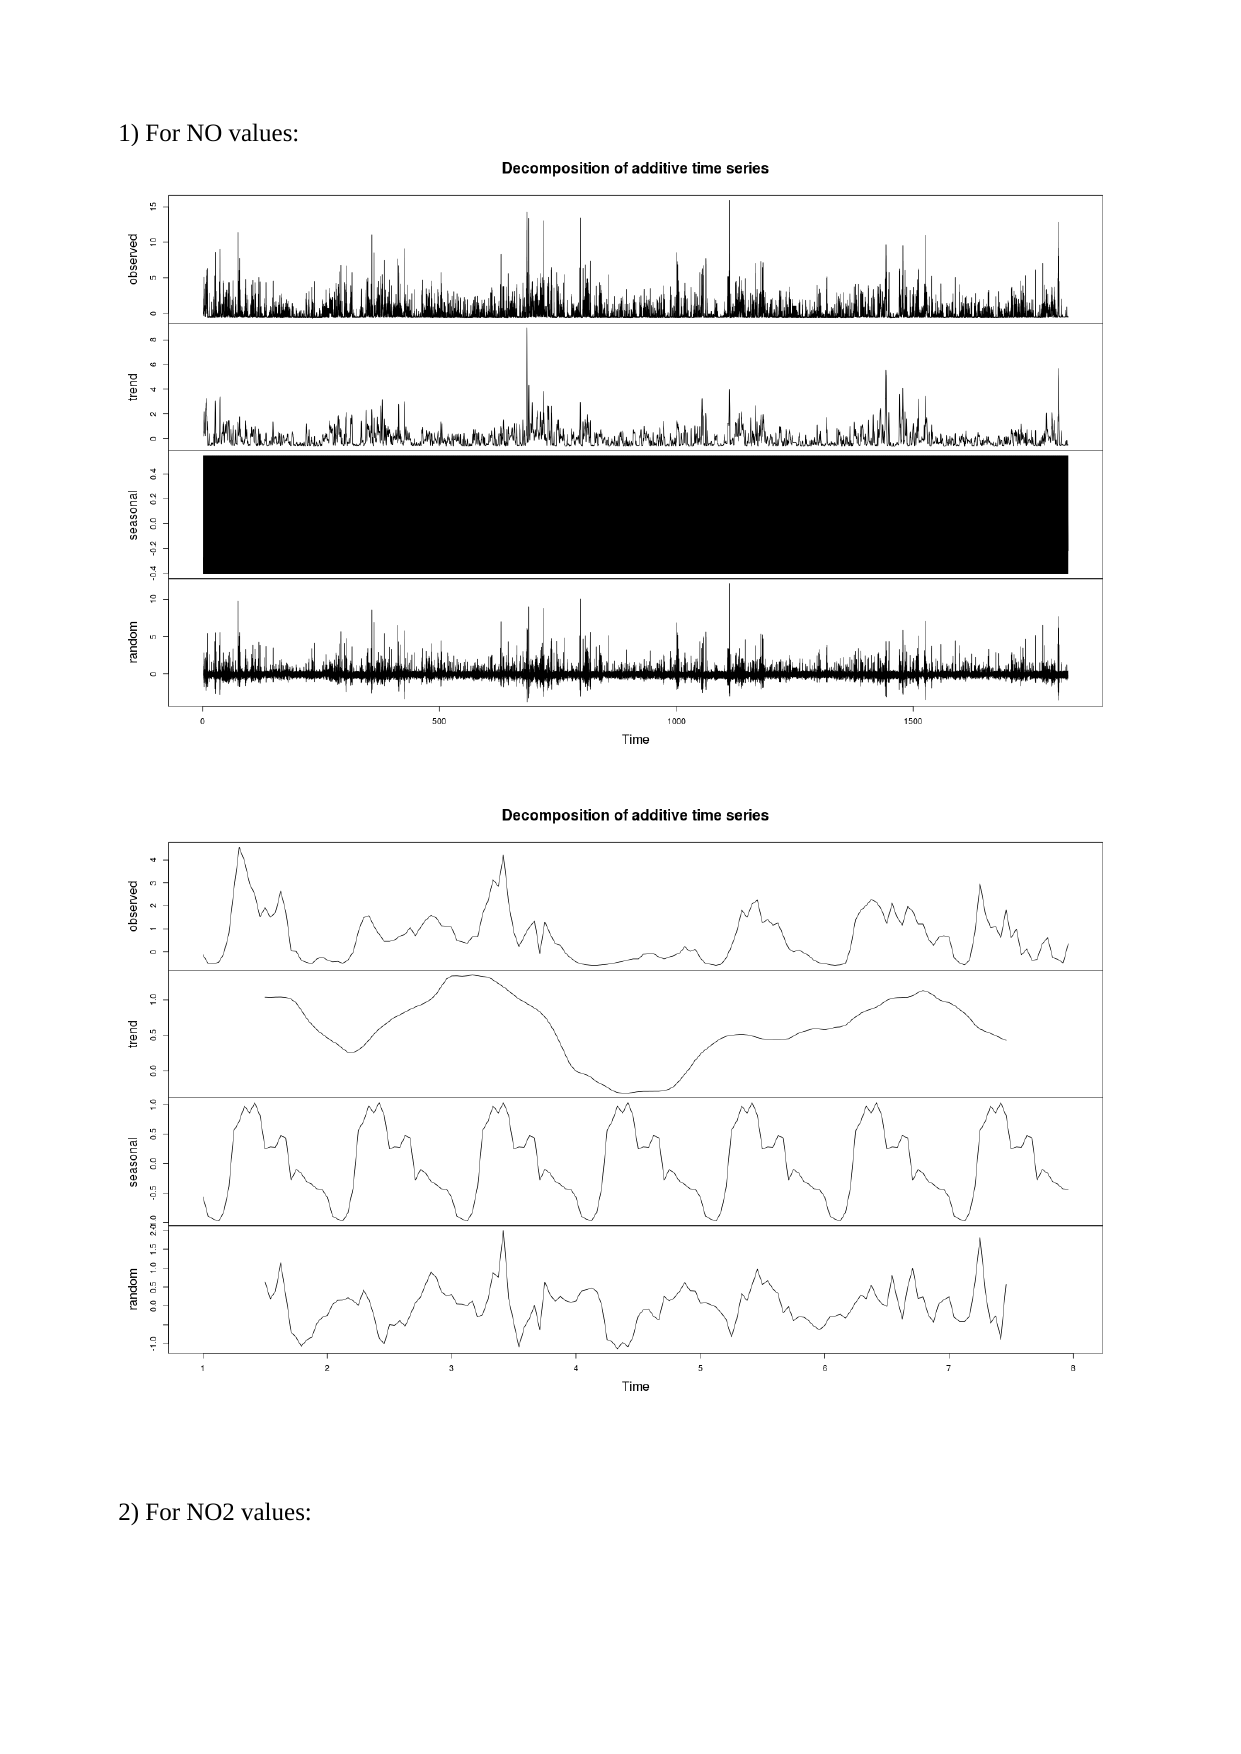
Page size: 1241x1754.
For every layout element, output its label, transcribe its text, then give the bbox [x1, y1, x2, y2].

picture [118, 146, 1123, 765]
text 2) For NO2 values: [118, 1497, 1122, 1526]
picture [118, 793, 1123, 1412]
text 1) For NO values: [118, 118, 1122, 146]
